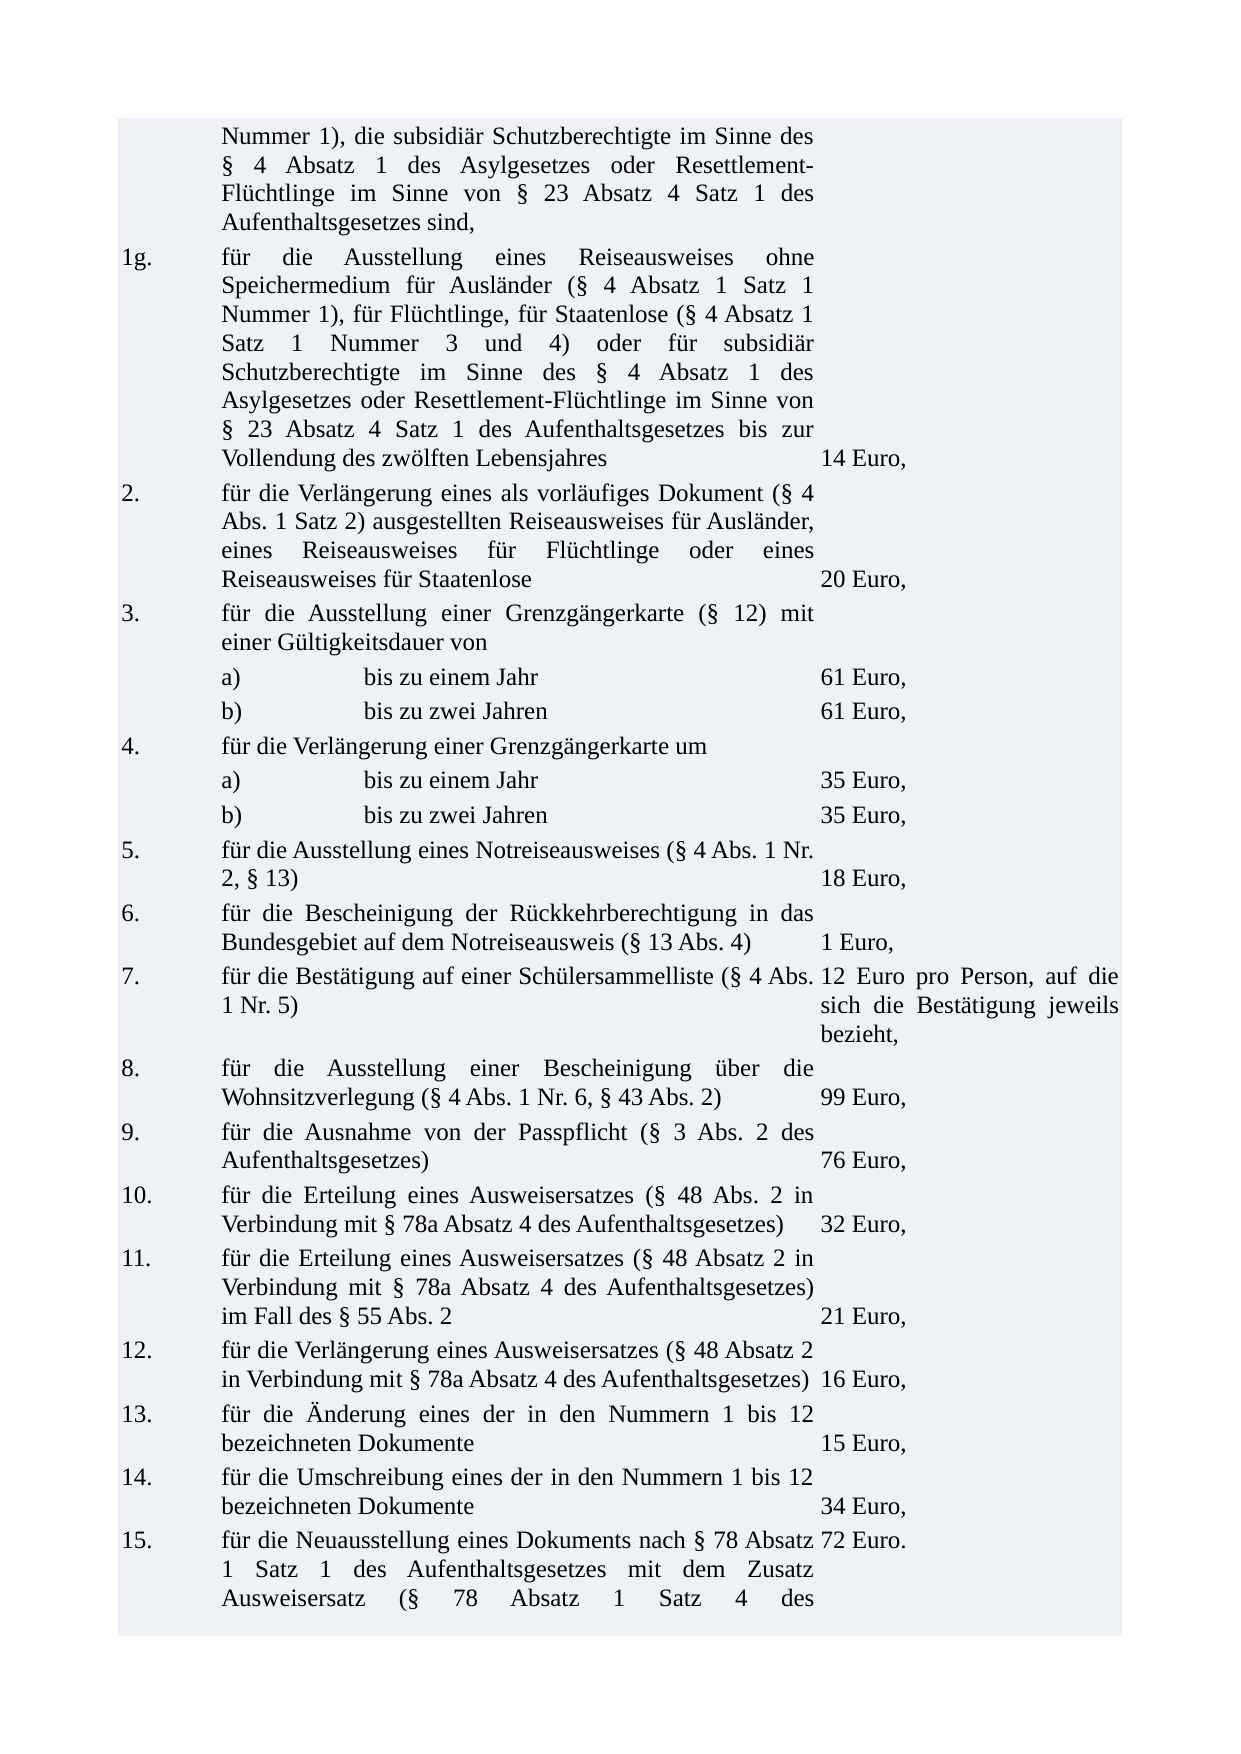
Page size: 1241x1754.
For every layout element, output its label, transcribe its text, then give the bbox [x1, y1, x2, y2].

table_cell 6. [118, 895, 218, 958]
table_cell bis zu zwei Jahren [361, 797, 817, 832]
table_cell 16 Euro, [818, 1333, 1122, 1396]
table_cell b) [218, 694, 361, 728]
table_cell 10. [118, 1177, 218, 1241]
table_cell 12 Euro pro Person, auf die sich die Bestätigung jeweils bezieht, [818, 959, 1122, 1051]
table_cell 2. [118, 475, 218, 596]
table_cell 18 Euro, [818, 832, 1122, 895]
table_cell für die Verlängerung einer Grenzgängerkarte um [218, 728, 817, 763]
table_cell [818, 596, 1122, 659]
table_cell [118, 659, 218, 693]
table_cell für die Ausstellung einer Bescheinigung über die Wohnsitzverlegung (§ 4 Abs. 1 Nr. 6, § 43 Abs. 2) [218, 1051, 817, 1114]
table_cell 1g. [118, 239, 218, 475]
table_cell 61 Euro, [818, 694, 1122, 728]
table_cell 34 Euro, [818, 1459, 1122, 1523]
table_cell bis zu einem Jahr [361, 763, 817, 797]
table_cell 4. [118, 728, 218, 763]
table_cell 14. [118, 1459, 218, 1523]
table_cell für die Ausnahme von der Passpflicht (§ 3 Abs. 2 des Aufenthaltsgesetzes) [218, 1114, 817, 1177]
table_cell für die Ausstellung eines Notreiseausweises (§ 4 Abs. 1 Nr. 2, § 13) [218, 832, 817, 895]
table_cell 5. [118, 832, 218, 895]
table_cell für die Neuausstellung eines Dokuments nach § 78 Absatz 1 Satz 1 des Aufenthaltsgesetzes mit dem Zusatz Ausweisersatz (§ 78 Absatz 1 Satz 4 des [218, 1523, 817, 1615]
table_cell 14 Euro, [818, 239, 1122, 475]
table_cell b) [218, 797, 361, 832]
table_cell 3. [118, 596, 218, 659]
table_cell für die Erteilung eines Ausweisersatzes (§ 48 Abs. 2 in Verbindung mit § 78a Absatz 4 des Aufenthaltsgesetzes) [218, 1177, 817, 1241]
table_cell [118, 763, 218, 797]
table_cell Nummer 1), die subsidiär Schutzberechtigte im Sinne des § 4 Absatz 1 des Asylgesetzes oder Resettlement-Flüchtlinge im Sinne von § 23 Absatz 4 Satz 1 des Aufenthaltsgesetzes sind, [218, 118, 817, 239]
table_cell [818, 728, 1122, 763]
table_cell für die Umschreibung eines der in den Nummern 1 bis 12 bezeichneten Dokumente [218, 1459, 817, 1523]
table_cell 35 Euro, [818, 797, 1122, 832]
table_cell 20 Euro, [818, 475, 1122, 596]
table_cell 9. [118, 1114, 218, 1177]
table_cell a) [218, 659, 361, 693]
table_cell für die Bescheinigung der Rückkehrberechtigung in das Bundesgebiet auf dem Notreiseausweis (§ 13 Abs. 4) [218, 895, 817, 958]
table_cell [118, 797, 218, 832]
table_cell für die Verlängerung eines Ausweisersatzes (§ 48 Absatz 2 in Verbindung mit § 78a Absatz 4 des Aufenthaltsgesetzes) [218, 1333, 817, 1396]
table_cell für die Bestätigung auf einer Schülersammelliste (§ 4 Abs. 1 Nr. 5) [218, 959, 817, 1051]
table_cell [118, 118, 218, 239]
table_cell für die Ausstellung eines Reiseausweises ohne Speichermedium für Ausländer (§ 4 Absatz 1 Satz 1 Nummer 1), für Flüchtlinge, für Staatenlose (§ 4 Absatz 1 Satz 1 Nummer 3 und 4) oder für subsidiär Schutzberechtigte im Sinne des § 4 Absatz 1 des Asylgesetzes oder Resettlement-Flüchtlinge im Sinne von § 23 Absatz 4 Satz 1 des Aufenthaltsgesetzes bis zur Vollendung des zwölften Lebensjahres [218, 239, 817, 475]
table_cell 1 Euro, [818, 895, 1122, 958]
table_cell 8. [118, 1051, 218, 1114]
table_cell 15. [118, 1523, 218, 1615]
table_cell 7. [118, 959, 218, 1051]
table_cell bis zu einem Jahr [361, 659, 817, 693]
table_cell 13. [118, 1396, 218, 1459]
table_cell für die Änderung eines der in den Nummern 1 bis 12 bezeichneten Dokumente [218, 1396, 817, 1459]
table_cell bis zu zwei Jahren [361, 694, 817, 728]
table_cell 21 Euro, [818, 1241, 1122, 1333]
table_cell 72 Euro. [818, 1523, 1122, 1615]
table_cell 12. [118, 1333, 218, 1396]
table_cell 15 Euro, [818, 1396, 1122, 1459]
table_cell 76 Euro, [818, 1114, 1122, 1177]
table_cell [818, 118, 1122, 239]
table_cell 11. [118, 1241, 218, 1333]
table_cell a) [218, 763, 361, 797]
table_cell 61 Euro, [818, 659, 1122, 693]
table_cell 35 Euro, [818, 763, 1122, 797]
table_cell für die Verlängerung eines als vorläufiges Dokument (§ 4 Abs. 1 Satz 2) ausgestellten Reiseausweises für Ausländer, eines Reiseausweises für Flüchtlinge oder eines Reiseausweises für Staatenlose [218, 475, 817, 596]
table_cell 99 Euro, [818, 1051, 1122, 1114]
table_cell 32 Euro, [818, 1177, 1122, 1241]
table_cell für die Erteilung eines Ausweisersatzes (§ 48 Absatz 2 in Verbindung mit § 78a Absatz 4 des Aufenthaltsgesetzes) im Fall des § 55 Abs. 2 [218, 1241, 817, 1333]
table_cell [118, 694, 218, 728]
table_cell für die Ausstellung einer Grenzgängerkarte (§ 12) mit einer Gültigkeitsdauer von [218, 596, 817, 659]
